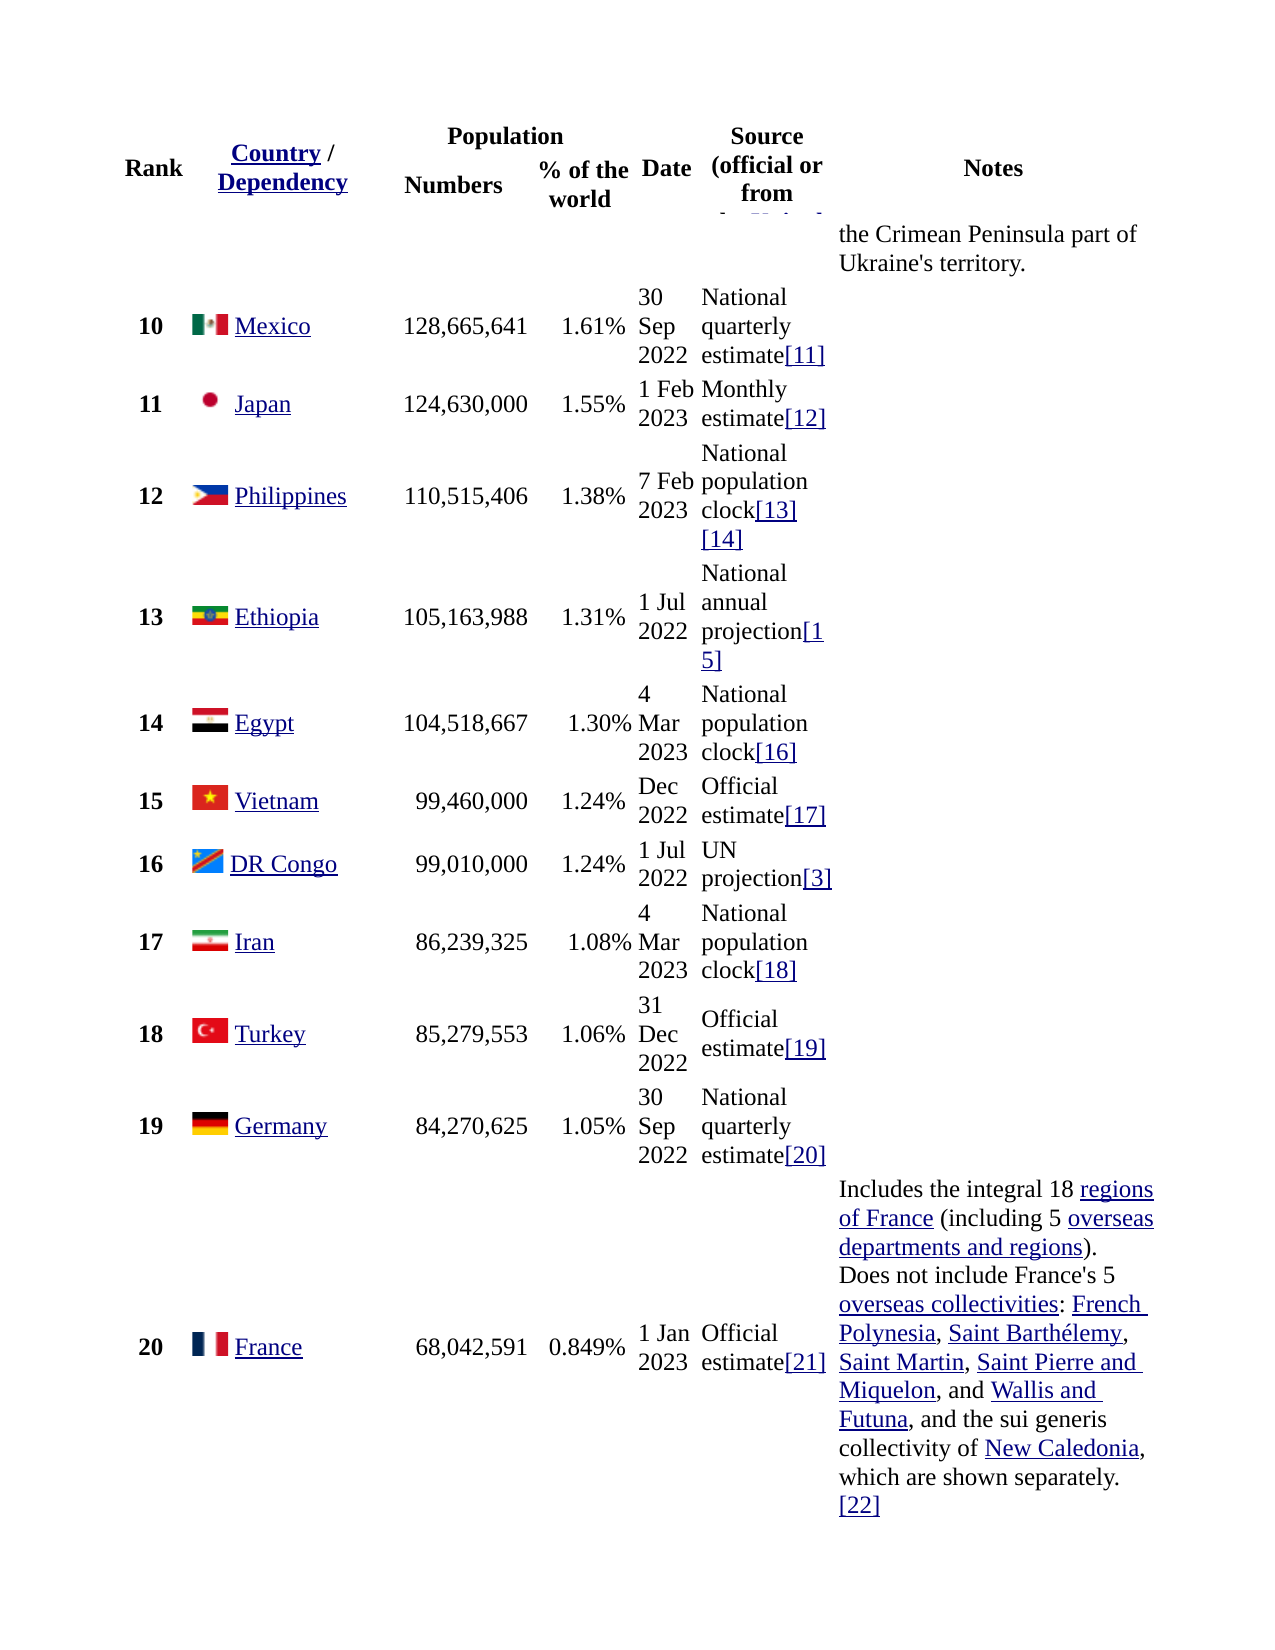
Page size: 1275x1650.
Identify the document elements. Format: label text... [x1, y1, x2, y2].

table_cell [836, 279, 1157, 371]
table_cell Germany [189, 1079, 376, 1171]
table_cell Japan [189, 371, 376, 435]
table_cell 18 [118, 987, 189, 1079]
table_header Rank [118, 118, 189, 216]
table_cell Official estimate[21] [698, 1171, 836, 1522]
picture [192, 849, 224, 873]
table_cell 16 [118, 832, 189, 895]
table_cell 86,239,325 [376, 895, 531, 987]
table_header Population [376, 118, 635, 153]
table_header Notes [836, 118, 1157, 216]
table_cell 12 [118, 435, 189, 556]
picture [192, 1018, 229, 1043]
table_cell 1.55% [531, 371, 635, 435]
table_cell 1 Feb 2023 [635, 371, 698, 435]
table_cell Iran [189, 895, 376, 987]
table_cell 4 Mar 2023 [635, 676, 698, 768]
table_cell 30 Sep 2022 [635, 279, 698, 371]
table_cell Ethiopia [189, 556, 376, 676]
table_cell 1 Jul 2022 [635, 832, 698, 895]
table_cell 99,460,000 [376, 769, 531, 832]
table_cell [376, 216, 531, 279]
table_cell 104,518,667 [376, 676, 531, 768]
picture [192, 388, 229, 412]
picture [192, 708, 229, 732]
table_header Country / Dependency [189, 118, 376, 216]
table_cell 19 [118, 1079, 189, 1171]
table_cell 1.31% [531, 556, 635, 676]
table_cell 13 [118, 556, 189, 676]
picture [192, 1332, 229, 1356]
table_cell 1.30% [531, 676, 635, 768]
table_cell 99,010,000 [376, 832, 531, 895]
picture [192, 1112, 229, 1135]
table_cell 1.61% [531, 279, 635, 371]
table_cell Egypt [189, 676, 376, 768]
table_cell [836, 371, 1157, 435]
picture [192, 606, 229, 625]
picture [192, 314, 229, 335]
picture [192, 930, 229, 951]
table_cell National quarterly estimate[20] [698, 1079, 836, 1171]
table_cell 10 [118, 279, 189, 371]
table_cell National population clock[13][14] [698, 435, 836, 556]
table_cell 1.38% [531, 435, 635, 556]
table_cell 124,630,000 [376, 371, 531, 435]
table_cell 84,270,625 [376, 1079, 531, 1171]
table_cell 1 Jan 2023 [635, 1171, 698, 1522]
table_cell France [189, 1171, 376, 1522]
table_cell National quarterly estimate[11] [698, 279, 836, 371]
table_cell National population clock[16] [698, 676, 836, 768]
table_cell Numbers [376, 153, 531, 216]
table_cell 17 [118, 895, 189, 987]
table_cell 68,042,591 [376, 1171, 531, 1522]
table_cell UN projection[3] [698, 832, 836, 895]
table_cell [836, 769, 1157, 832]
table_cell Vietnam [189, 769, 376, 832]
table_cell [836, 556, 1157, 676]
table_cell 14 [118, 676, 189, 768]
table_cell [118, 216, 189, 279]
table_cell [836, 676, 1157, 768]
table_cell Mexico [189, 279, 376, 371]
table_cell [635, 216, 698, 279]
table_cell 1.24% [531, 769, 635, 832]
picture [192, 485, 229, 505]
table_cell National annual projection[15] [698, 556, 836, 676]
table_cell Monthly estimate[12] [698, 371, 836, 435]
table_cell 1.24% [531, 832, 635, 895]
table_cell % of the world [531, 153, 635, 216]
table_header Date [635, 118, 698, 216]
table_cell Official estimate[17] [698, 769, 836, 832]
table_cell 4 Mar 2023 [635, 895, 698, 987]
table_cell [189, 216, 376, 279]
table_cell DR Congo [189, 832, 376, 895]
table_cell [836, 1079, 1157, 1171]
table_cell [531, 216, 635, 279]
table_cell 7 Feb 2023 [635, 435, 698, 556]
table_cell Turkey [189, 987, 376, 1079]
table_cell Philippines [189, 435, 376, 556]
picture [192, 785, 229, 810]
table_cell 105,163,988 [376, 556, 531, 676]
table_cell 85,279,553 [376, 987, 531, 1079]
table_cell [836, 832, 1157, 895]
table_cell Includes the integral 18 regions of France (including 5 overseas departments and regions). Does not include France's 5 overseas collectivities: French Polynesia, Saint Barthélemy, Saint Martin, Saint Pierre and Miquelon, and Wallis and Futuna, and the sui generis collectivity of New Caledonia, which are shown separately.[22] [836, 1171, 1157, 1522]
table_cell 15 [118, 769, 189, 832]
table_cell National population clock[18] [698, 895, 836, 987]
table_cell 31 Dec 2022 [635, 987, 698, 1079]
table_cell 30 Sep 2022 [635, 1079, 698, 1171]
table_cell 1.05% [531, 1079, 635, 1171]
table_cell [836, 895, 1157, 987]
table_cell 1.06% [531, 987, 635, 1079]
table_cell 0.849% [531, 1171, 635, 1522]
table_cell 1 Jul 2022 [635, 556, 698, 676]
table_cell [836, 987, 1157, 1079]
table_cell Official estimate[10] [698, 216, 836, 279]
table_cell 110,515,406 [376, 435, 531, 556]
table_cell Dec 2022 [635, 769, 698, 832]
table_cell 20 [118, 1171, 189, 1522]
table_cell 128,665,641 [376, 279, 531, 371]
table_cell 11 [118, 371, 189, 435]
table_cell 1.08% [531, 895, 635, 987]
table_cell Official estimate[19] [698, 987, 836, 1079]
table_cell [836, 435, 1157, 556]
table_header Source (official or from the United Nations) [698, 118, 836, 216]
table_cell the Crimean Peninsula part of Ukraine's territory. [836, 216, 1157, 279]
